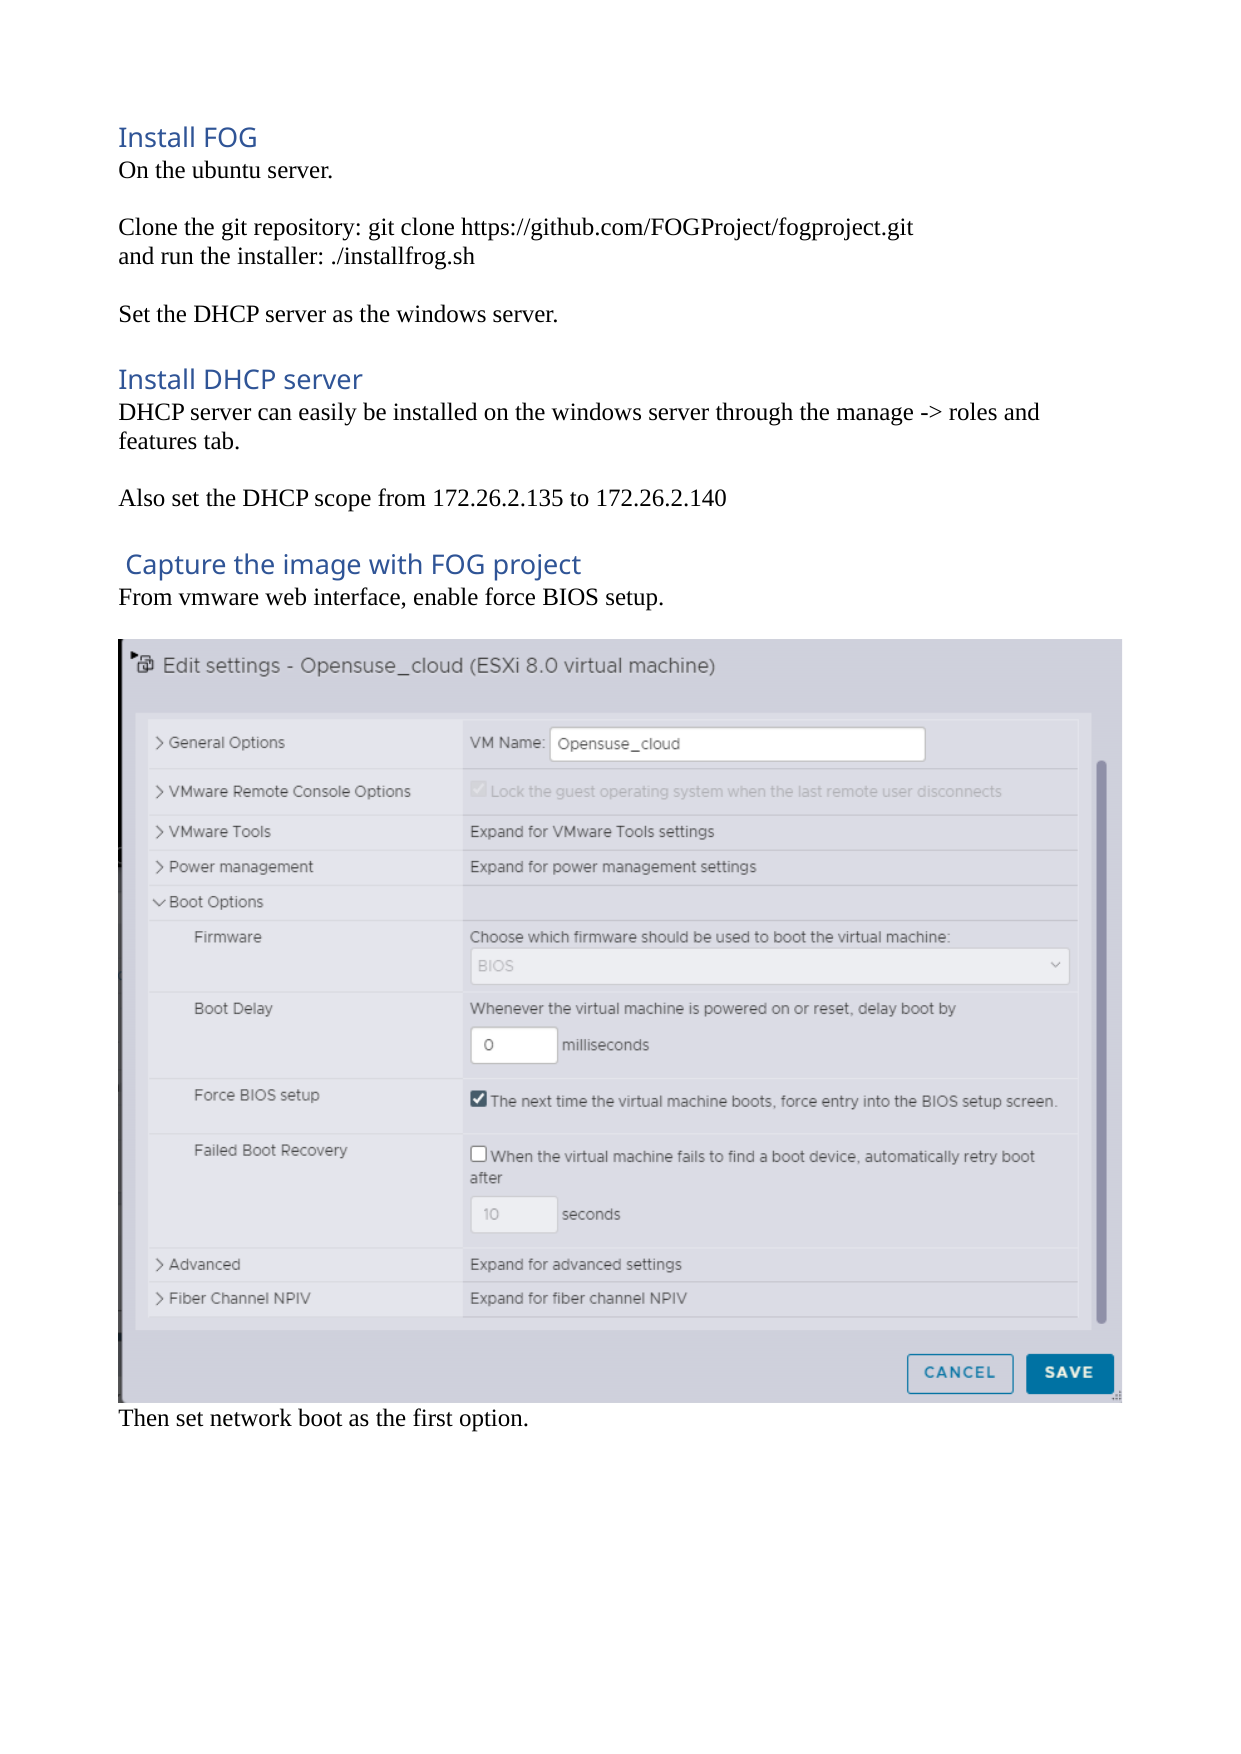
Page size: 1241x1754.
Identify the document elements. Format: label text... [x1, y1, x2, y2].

text Also set the DHCP scope from 172.26.2.135 to 172.26.2.140 [118, 483, 1122, 512]
subtitle Capture the image with FOG project [118, 545, 1122, 582]
text and run the installer: ./installfrog.sh [118, 241, 1122, 270]
subtitle Install FOG [118, 118, 1122, 155]
text On the ubuntu server. [118, 155, 1122, 184]
text Clone the git repository: git clone https://github.com/FOGProject/fogproject.git [118, 212, 1122, 241]
text DHCP server can easily be installed on the windows server through the manage -> roles and features tab. [118, 397, 1122, 455]
subtitle Install DHCP server [118, 360, 1122, 397]
text From vmware web interface, enable force BIOS setup. [118, 582, 1122, 611]
text Then set network boot as the first option. [118, 1403, 1122, 1432]
text Set the DHCP server as the windows server. [118, 299, 1122, 327]
